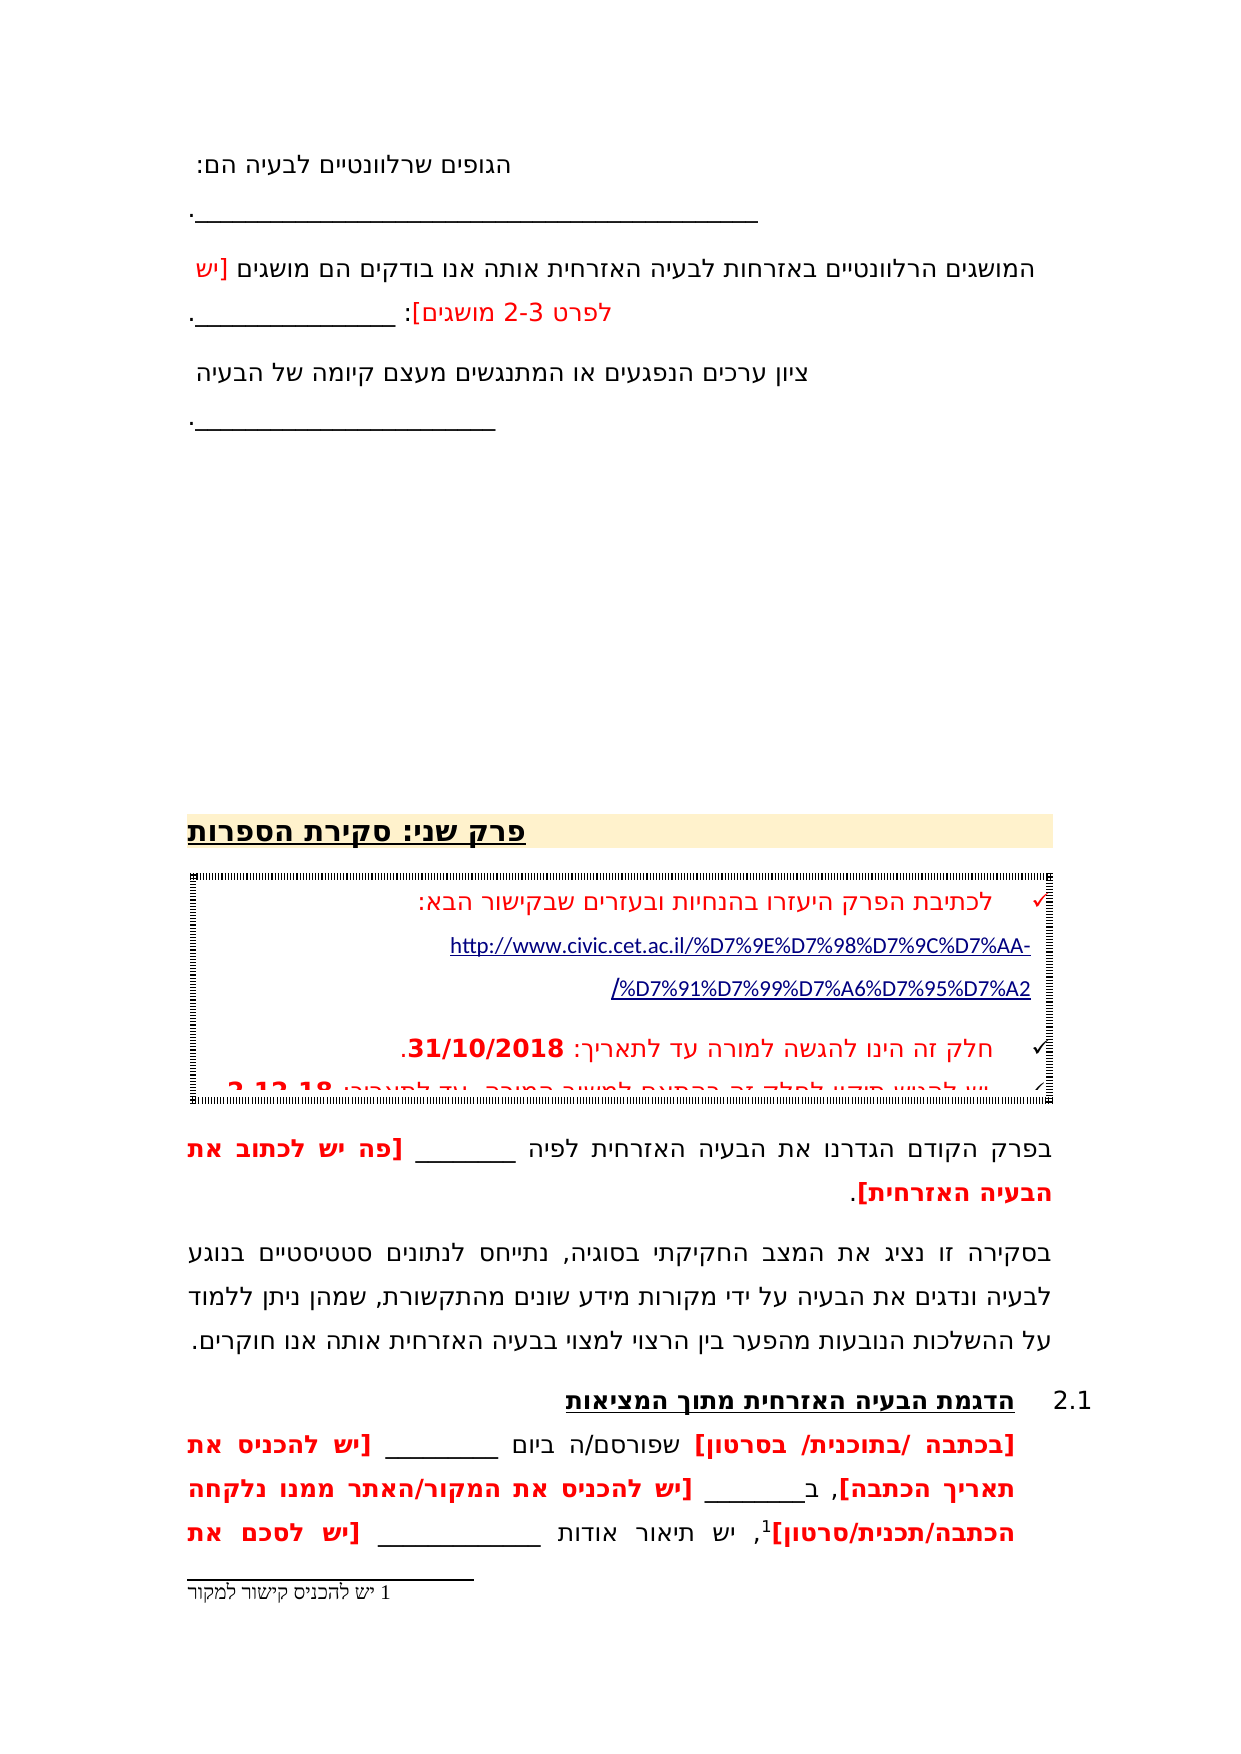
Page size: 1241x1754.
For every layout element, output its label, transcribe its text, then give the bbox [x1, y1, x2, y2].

text בסקירה זו נציג את המצב החקיקתי בסוגיה, נתייחס לנתונים סטטיסטיים בנוגע לבעיה ונדגים את הבעיה על ידי מקורות מידע שונים מהתקשורת, שמהן ניתן ללמוד על ההשלכות הנובעות מהפער בין הרצוי למצוי בבעיה האזרחית אותה אנו חוקרים. [187, 1238, 1053, 1355]
list לכתיבת הפרק היעזרו בהנחיות ובעזרים שבקישור הבא: [211, 887, 1031, 916]
list הדגמת הבעיה האזרחית מתוך המציאות [187, 1386, 1053, 1416]
text http://www.civic.cet.ac.il/%D7%9E%D7%98%D7%9C%D7%AA-%D7%91%D7%99%D7%A6%D7%95%D7%A2/ [211, 931, 1031, 1003]
list יש להגיש תיקון לחלק זה בהתאם למשוב המורה, עד לתאריך: 2.12.18 [211, 1078, 1031, 1090]
subtitle פרק שני: סקירת הספרות [187, 814, 1053, 848]
text המושגים הרלוונטיים באזרחות לבעיה האזרחית אותה אנו בודקים הם מושגים [יש לפרט 2-3 מושגים]: ________________. [187, 254, 1053, 327]
list [בכתבה /בתוכנית/ בסרטון] שפורסם/ה ביום _________ [יש להכניס את תאריך הכתבה], ב________ [יש להכניס את המקור/האתר ממנו נלקחה הכתבה/תכנית/סרטון], יש תיאור אודות _____________ [יש לסכם את [187, 1430, 1015, 1547]
text ציון ערכים הנפגעים או המתנגשים מעצם קיומה של הבעיה ________________________. [187, 358, 1053, 431]
text יש להכניס קישור למקור [187, 1580, 1053, 1604]
text בפרק הקודם הגדרנו את הבעיה האזרחית לפיה ________ [פה יש לכתוב את הבעיה האזרחית]. [187, 1134, 1053, 1207]
text הגופים שרלוונטיים לבעיה הם: _____________________________________________. [187, 150, 1053, 223]
list חלק זה הינו להגשה למורה עד לתאריך: 31/10/2018. [211, 1034, 1031, 1063]
